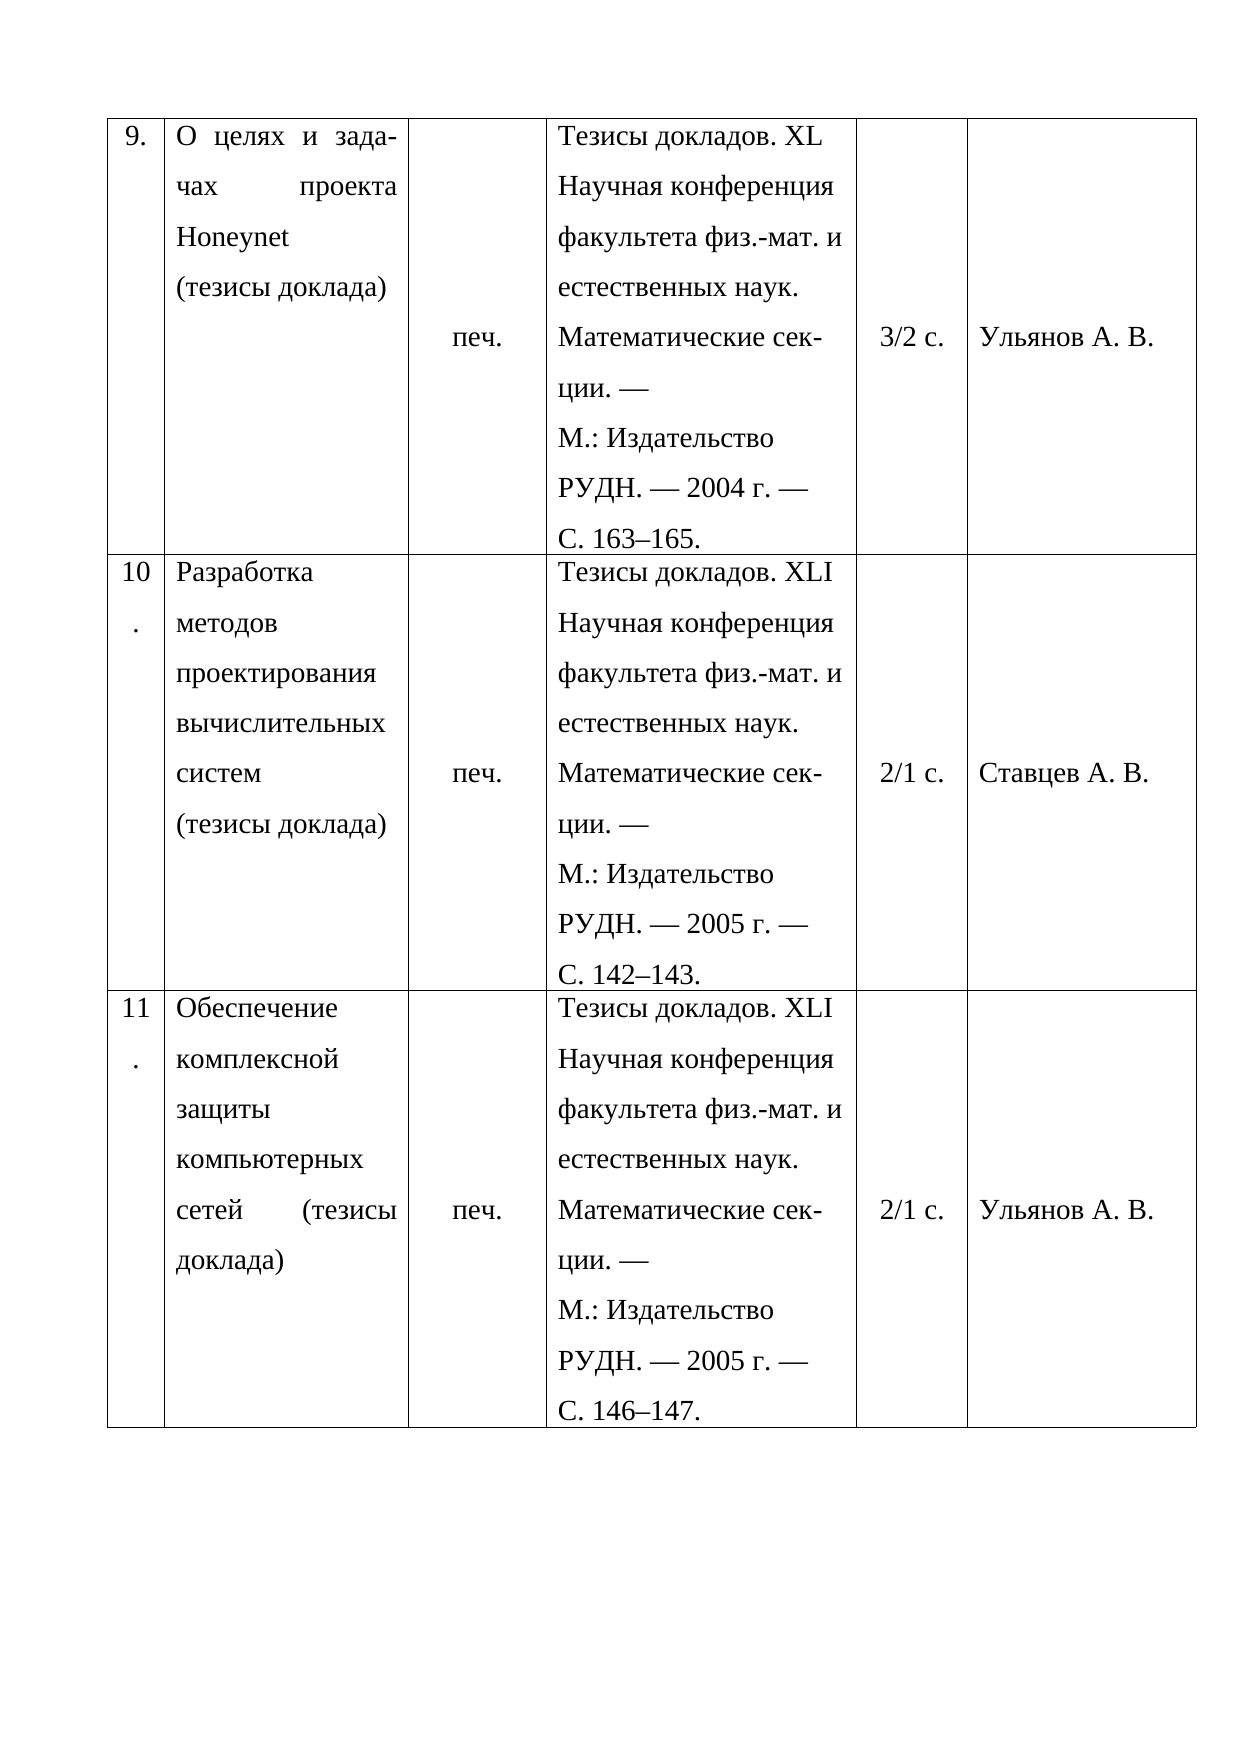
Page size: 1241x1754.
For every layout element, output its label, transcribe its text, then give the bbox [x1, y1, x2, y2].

table_cell печ. [409, 991, 546, 1427]
table_cell Тезисы докладов. XLI На­учная конференция факуль­тета физ.-мат. и естествен­ных наук. Ма­тематические сек­ции. — М.: Издательство РУДН. — 2005 г. — С. 142–143. [547, 555, 856, 990]
table_cell Обеспечение комплексной защиты компьютерных сетей (тезисы доклада) [165, 991, 408, 1427]
table_cell Тезисы докладов. XLI На­учная конференция факуль­тета физ.-мат. и естествен­ных наук. Ма­тематические сек­ции. — М.: Издательство РУДН. — 2005 г. — С. 146–147. [547, 991, 856, 1427]
table_cell Ставцев А. В. [968, 555, 1196, 990]
table_cell 3/2 с. [857, 119, 967, 554]
table_cell Ульянов А. В. [968, 119, 1196, 554]
table_cell печ. [409, 119, 546, 554]
table_cell Ульянов А. В. [968, 991, 1196, 1427]
table_cell Тезисы докладов. XL На­учная конференция факуль­тета физ.-мат. и естествен­ных наук. Ма­тематические сек­ции. — М.: Издательство РУДН. — 2004 г. — С. 163–165. [547, 119, 856, 554]
table_cell [108, 119, 164, 554]
table_cell 2/1 с. [857, 555, 967, 990]
table_cell [108, 555, 164, 990]
table_cell [108, 991, 164, 1427]
table_cell Разработка методов проектирования вычислительных систем (тезисы доклада) [165, 555, 408, 990]
table_cell печ. [409, 555, 546, 990]
table_cell 2/1 с. [857, 991, 967, 1427]
table_cell О целях и зада­чах проекта Honeynet (тезисы доклада) [165, 119, 408, 554]
